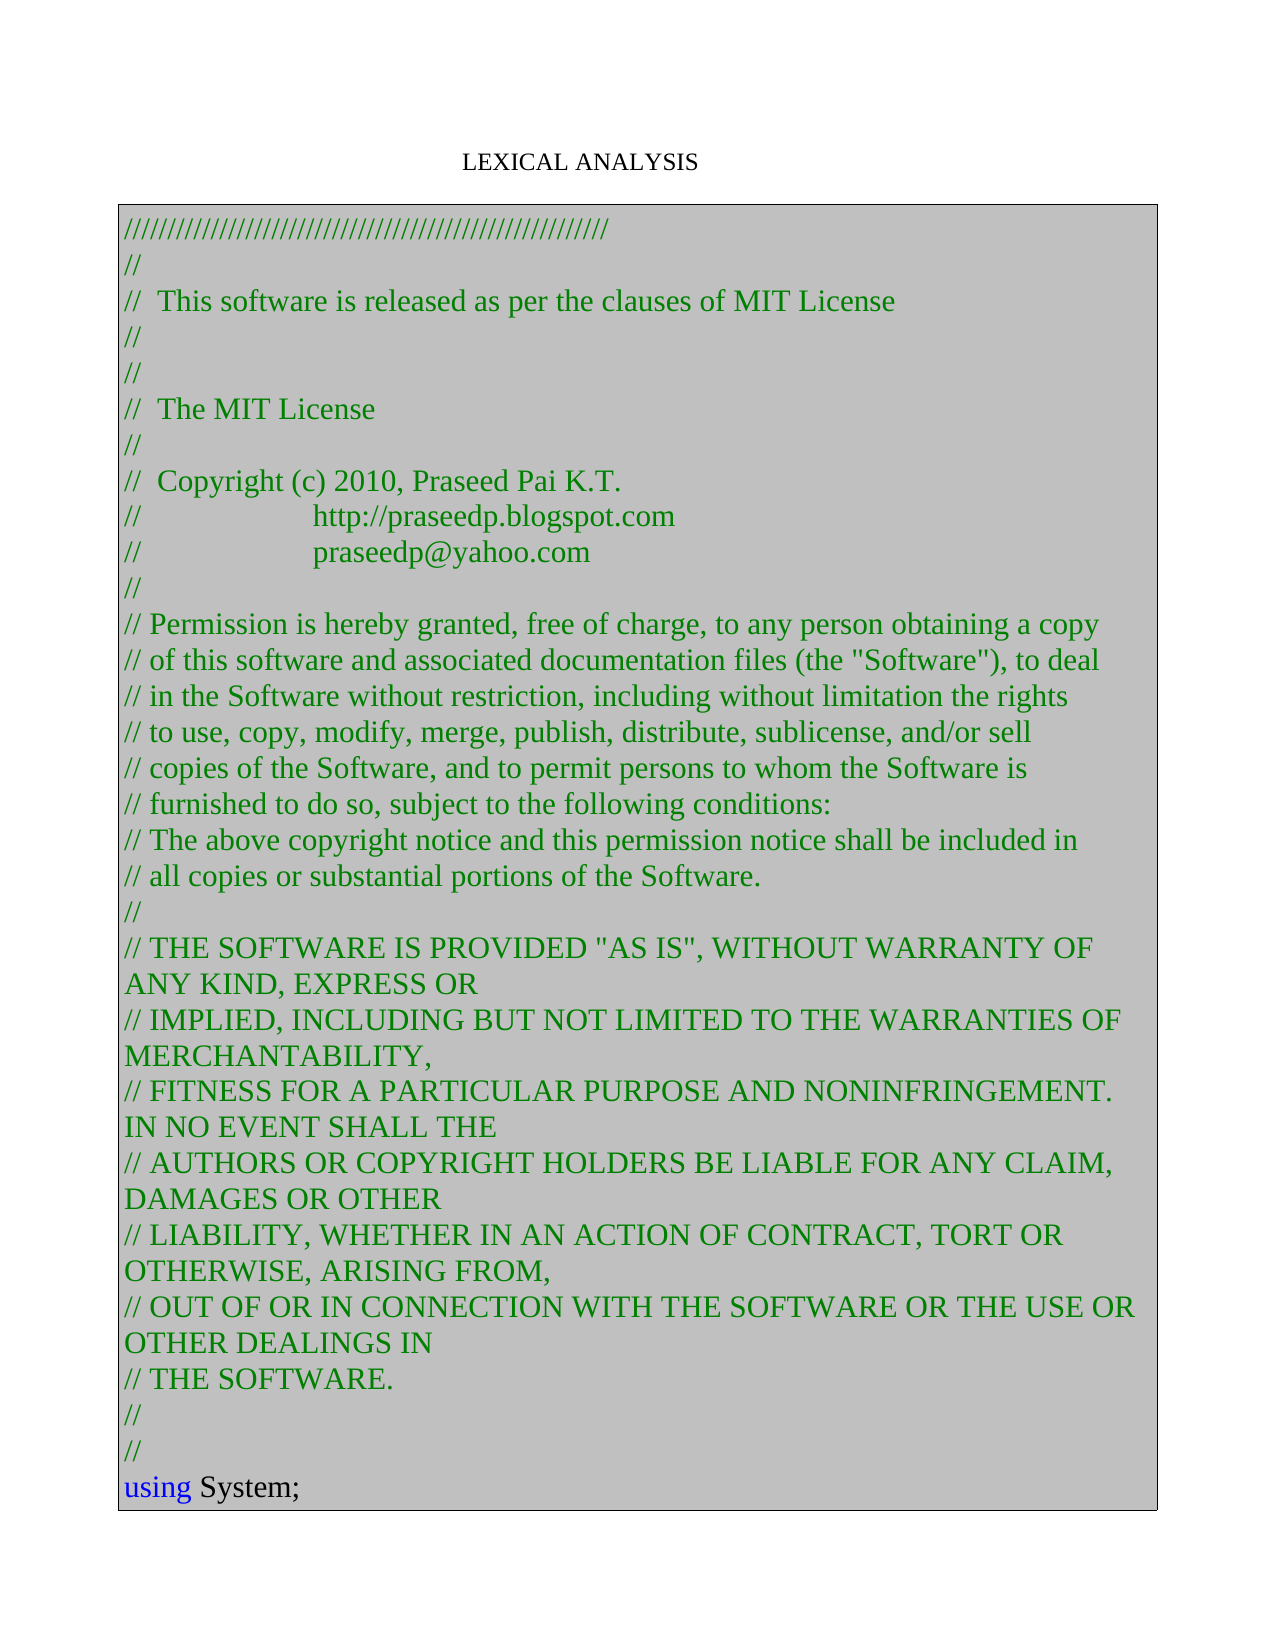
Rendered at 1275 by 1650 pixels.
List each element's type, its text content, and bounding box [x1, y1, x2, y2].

text LEXICAL ANALYSIS [118, 147, 1157, 176]
table_header //////////////////////////////////////////////////////// // // This software is released as per the clauses of MIT License // // // The MIT License // // Copyright (c) 2010, Praseed Pai K.T. // http://praseedp.blogspot.com // praseedp@yahoo.com // // Permission is hereby granted, free of charge, to any person obtaining a copy // of this software and associated documentation files (the "Software"), to deal // in the Software without restriction, including without limitation the rights // to use, copy, modify, merge, publish, distribute, sublicense, and/or sell // copies of the Software, and to permit persons to whom the Software is // furnished to do so, subject to the following conditions: // The above copyright notice and this permission notice shall be included in // all copies or substantial portions of the Software. // // THE SOFTWARE IS PROVIDED "AS IS", WITHOUT WARRANTY OF ANY KIND, EXPRESS OR // IMPLIED, INCLUDING BUT NOT LIMITED TO THE WARRANTIES OF MERCHANTABILITY, // FITNESS FOR A PARTICULAR PURPOSE AND NONINFRINGEMENT. IN NO EVENT SHALL THE // AUTHORS OR COPYRIGHT HOLDERS BE LIABLE FOR ANY CLAIM, DAMAGES OR OTHER // LIABILITY, WHETHER IN AN ACTION OF CONTRACT, TORT OR OTHERWISE, ARISING FROM, // OUT OF OR IN CONNECTION WITH THE SOFTWARE OR THE USE OR OTHER DEALINGS IN // THE SOFTWARE. // // using System; [119, 205, 1157, 1510]
